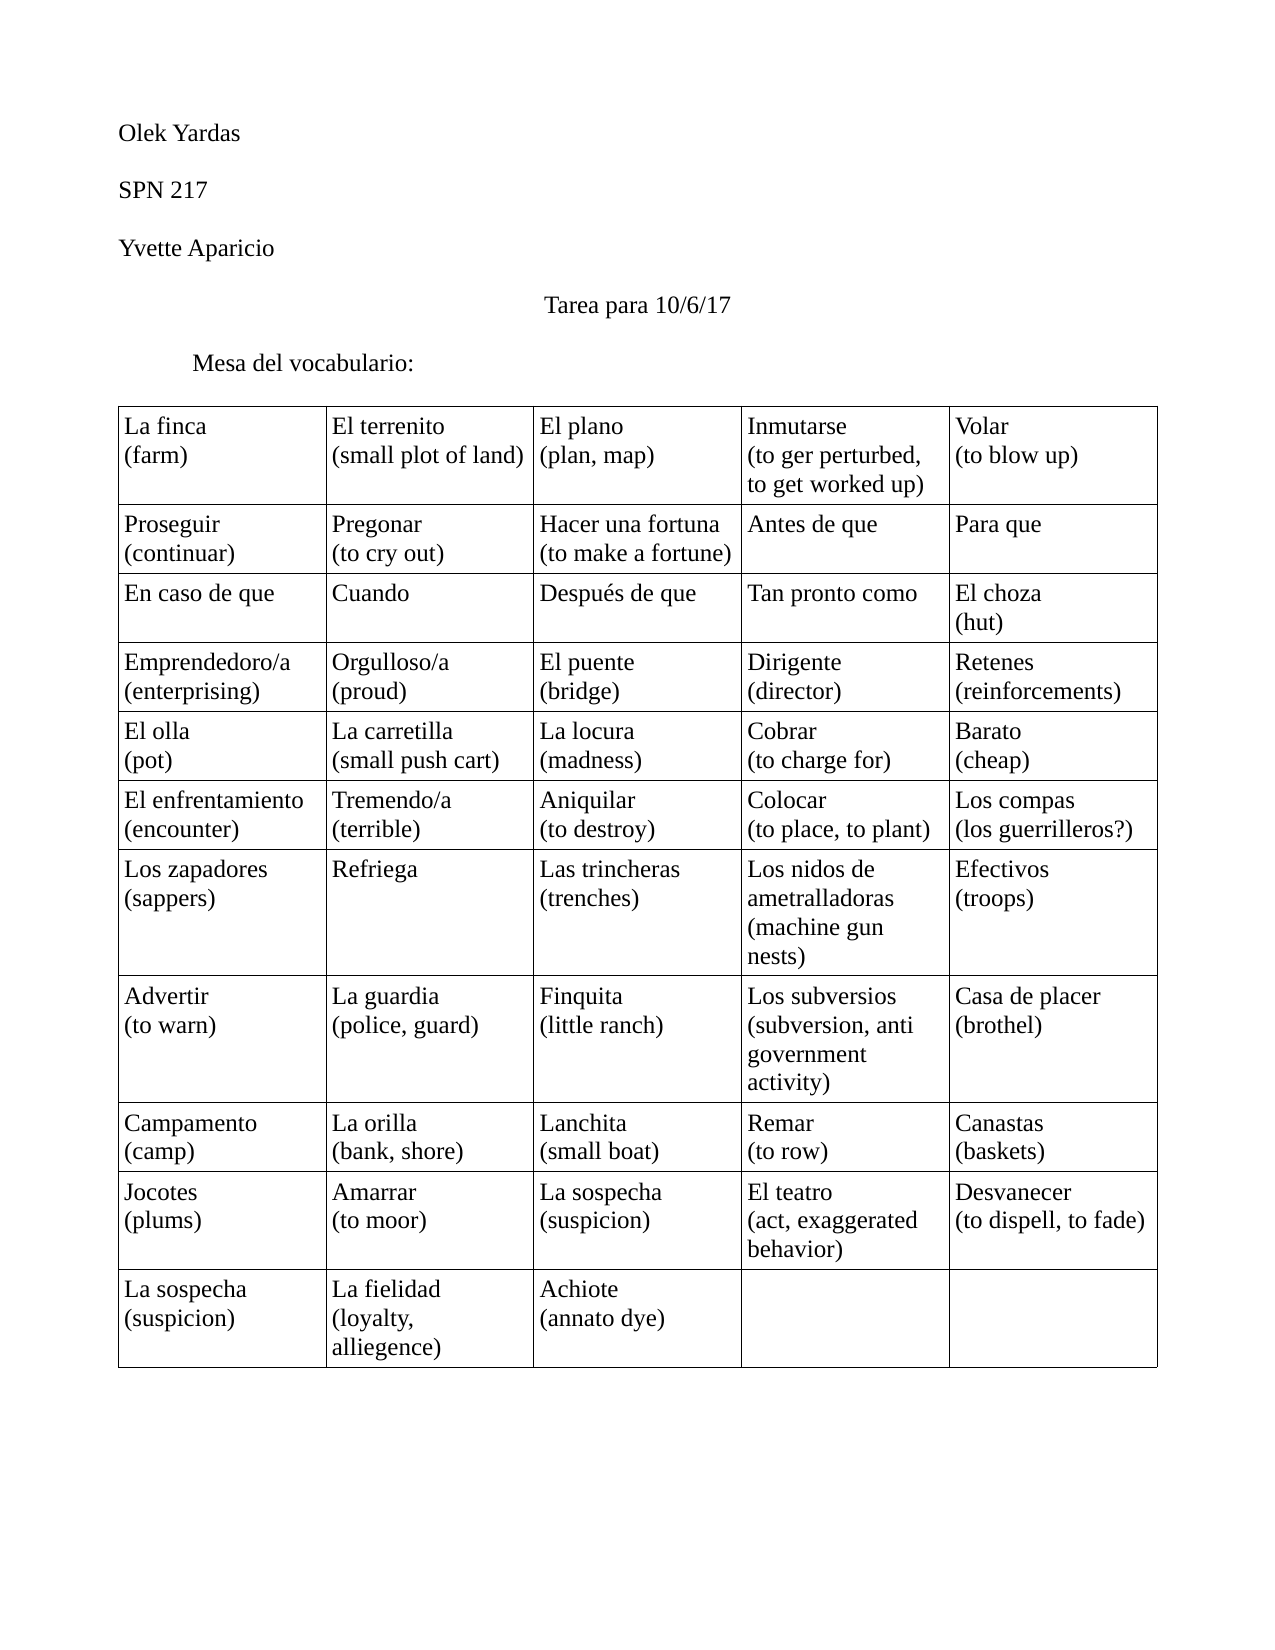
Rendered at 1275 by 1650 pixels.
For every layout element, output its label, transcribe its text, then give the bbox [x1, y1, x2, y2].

table_cell Efectivos (troops) [950, 850, 1157, 975]
table_cell Después de que [534, 574, 741, 642]
table_cell El olla (pot) [119, 712, 326, 780]
table_cell Los nidos de ametralladoras (machine gun nests) [742, 850, 949, 975]
table_cell Tremendo/a (terrible) [327, 781, 533, 849]
table_header La finca (farm) [119, 407, 326, 503]
table_cell La sospecha (suspicion) [534, 1172, 741, 1269]
table_header Inmutarse (to ger perturbed, to get worked up) [742, 407, 949, 503]
table_cell Emprendedoro/a (enterprising) [119, 643, 326, 711]
table_cell Los subversios (subversion, anti government activity) [742, 976, 949, 1102]
table_cell Los compas (los guerrilleros?) [950, 781, 1157, 849]
text SPN 217 [118, 176, 1157, 204]
table_cell Tan pronto como [742, 574, 949, 642]
table_cell En caso de que [119, 574, 326, 642]
table_cell La sospecha (suspicion) [119, 1270, 326, 1367]
table_cell Hacer una fortuna (to make a fortune) [534, 505, 741, 572]
table_cell Para que [950, 505, 1157, 572]
table_cell El enfrentamiento (encounter) [119, 781, 326, 849]
table_cell Dirigente (director) [742, 643, 949, 711]
text Yvette Aparicio [118, 233, 1157, 262]
table_cell Barato (cheap) [950, 712, 1157, 780]
table_cell Orgulloso/a (proud) [327, 643, 533, 711]
table_cell Cuando [327, 574, 533, 642]
table_cell Antes de que [742, 505, 949, 572]
table_cell Colocar (to place, to plant) [742, 781, 949, 849]
table_cell Aniquilar (to destroy) [534, 781, 741, 849]
table_cell Remar (to row) [742, 1103, 949, 1171]
table_cell Campamento (camp) [119, 1103, 326, 1171]
table_cell Retenes (reinforcements) [950, 643, 1157, 711]
table_cell Canastas (baskets) [950, 1103, 1157, 1171]
table_cell Finquita (little ranch) [534, 976, 741, 1102]
text Mesa del vocabulario: [118, 348, 1157, 377]
table_cell Jocotes (plums) [119, 1172, 326, 1269]
table_cell La carretilla (small push cart) [327, 712, 533, 780]
table_header El plano (plan, map) [534, 407, 741, 503]
table_cell La guardia (police, guard) [327, 976, 533, 1102]
table_cell Pregonar (to cry out) [327, 505, 533, 572]
table_cell Desvanecer (to dispell, to fade) [950, 1172, 1157, 1269]
table_cell La fielidad (loyalty, alliegence) [327, 1270, 533, 1367]
table_cell [742, 1270, 949, 1367]
table_cell Advertir (to warn) [119, 976, 326, 1102]
table_cell [950, 1270, 1157, 1367]
table_cell Cobrar (to charge for) [742, 712, 949, 780]
table_header Volar (to blow up) [950, 407, 1157, 503]
table_cell Amarrar (to moor) [327, 1172, 533, 1269]
table_cell Achiote (annato dye) [534, 1270, 741, 1367]
text Olek Yardas [118, 118, 1157, 147]
table_cell El puente (bridge) [534, 643, 741, 711]
text Tarea para 10/6/17 [118, 291, 1157, 319]
table_cell Las trincheras (trenches) [534, 850, 741, 975]
table_cell Lanchita (small boat) [534, 1103, 741, 1171]
table_cell El teatro (act, exaggerated behavior) [742, 1172, 949, 1269]
table_cell Proseguir (continuar) [119, 505, 326, 572]
table_header El terrenito (small plot of land) [327, 407, 533, 503]
table_cell Los zapadores (sappers) [119, 850, 326, 975]
table_cell La orilla (bank, shore) [327, 1103, 533, 1171]
table_cell Casa de placer (brothel) [950, 976, 1157, 1102]
table_cell Refriega [327, 850, 533, 975]
table_cell La locura (madness) [534, 712, 741, 780]
table_cell El choza (hut) [950, 574, 1157, 642]
